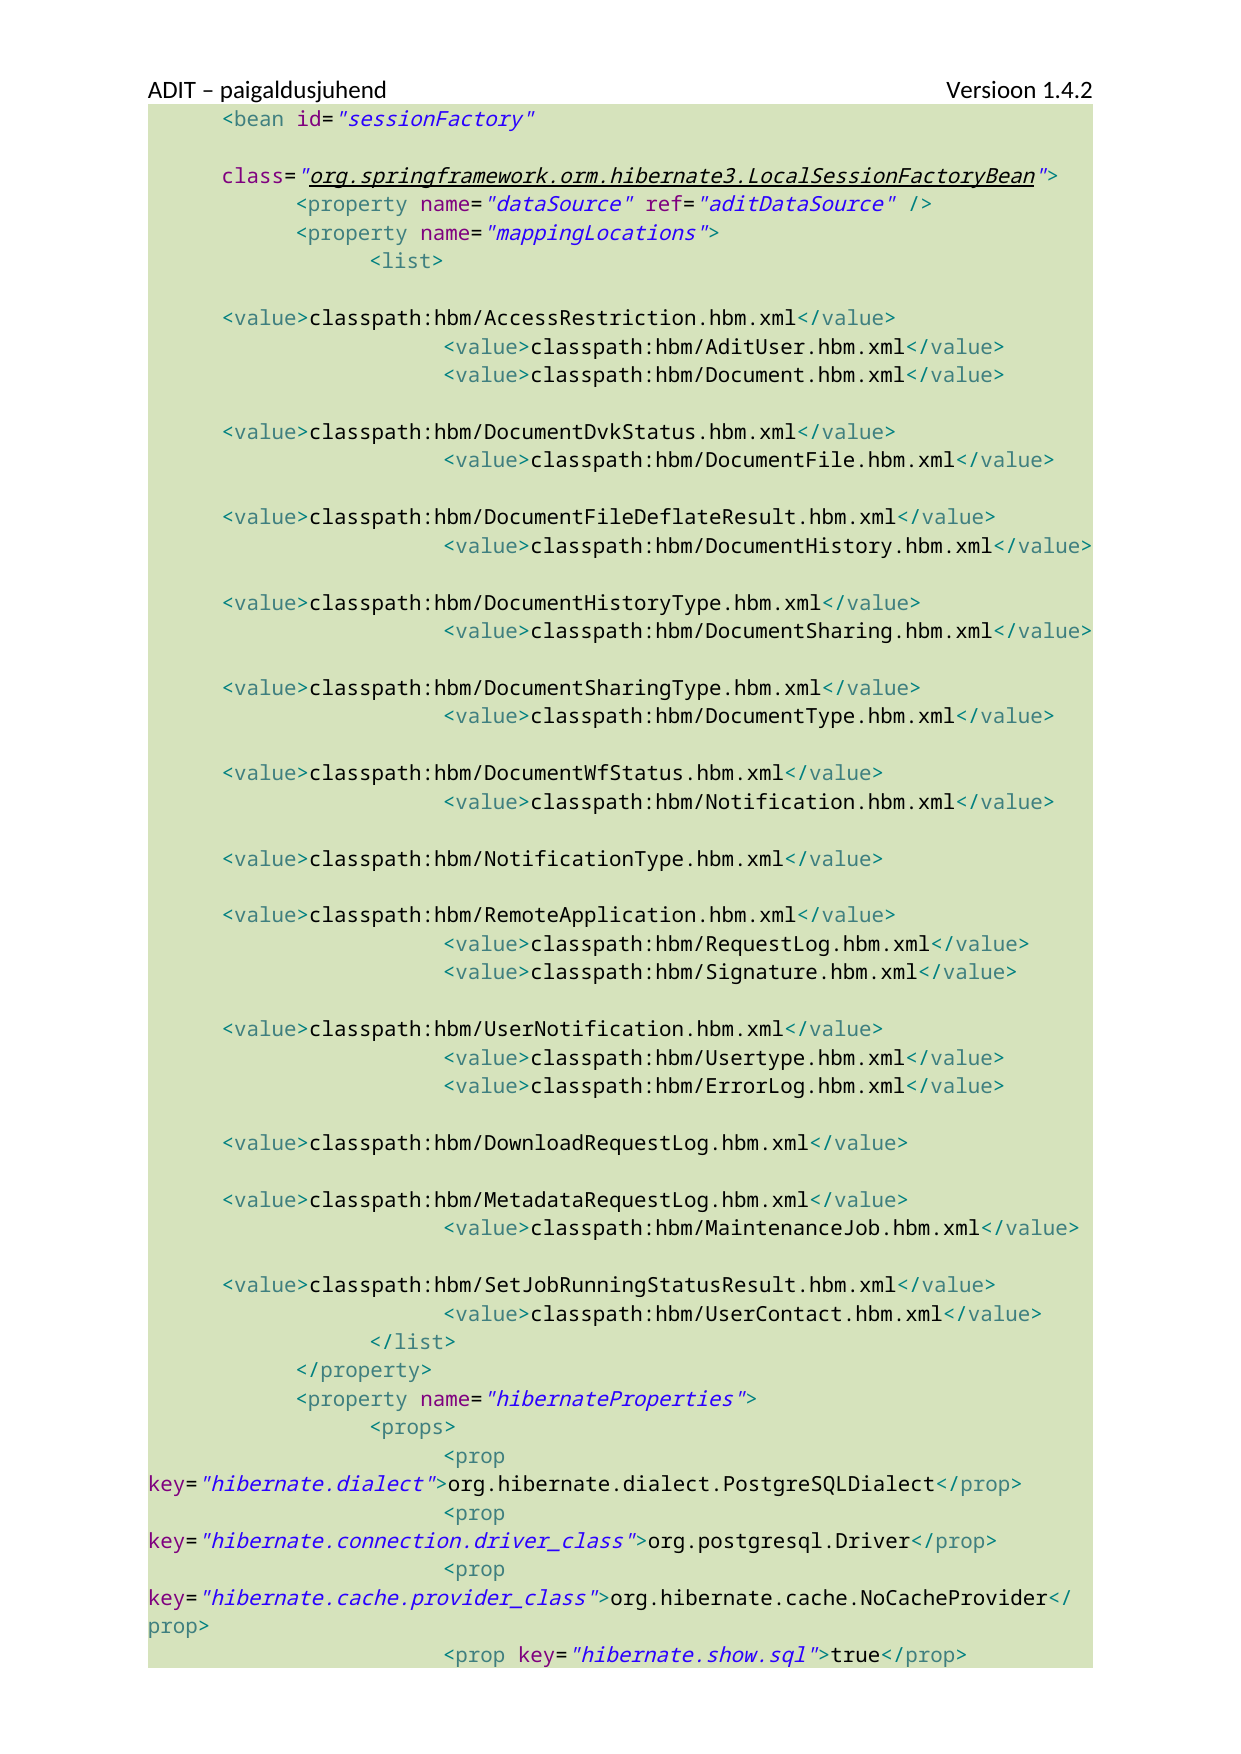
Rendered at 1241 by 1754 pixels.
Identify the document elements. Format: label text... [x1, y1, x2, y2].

text <list> [148, 246, 1093, 275]
text <prop key="hibernate.dialect">org.hibernate.dialect.PostgreSQLDialect</prop> [148, 1441, 1093, 1498]
text <value>classpath:hbm/DocumentSharing.hbm.xml</value> [148, 616, 1093, 644]
text <bean id="sessionFactory" [148, 104, 1093, 133]
text <value>classpath:hbm/MetadataRequestLog.hbm.xml</value> [148, 1156, 1093, 1213]
text class="org.springframework.orm.hibernate3.LocalSessionFactoryBean"> [148, 133, 1093, 189]
text <value>classpath:hbm/NotificationType.hbm.xml</value> [148, 815, 1093, 872]
text <prop key="hibernate.cache.provider_class">org.hibernate.cache.NoCacheProvider</prop> [148, 1554, 1093, 1640]
text <prop key="hibernate.connection.driver_class">org.postgresql.Driver</prop> [148, 1498, 1093, 1554]
text <value>classpath:hbm/DocumentHistory.hbm.xml</value> [148, 531, 1093, 559]
text <property name="mappingLocations"> [148, 218, 1093, 246]
text <value>classpath:hbm/UserContact.hbm.xml</value> [148, 1299, 1093, 1327]
text <property name="dataSource" ref="aditDataSource" /> [148, 189, 1093, 218]
text <value>classpath:hbm/DocumentSharingType.hbm.xml</value> [148, 644, 1093, 701]
text <value>classpath:hbm/RequestLog.hbm.xml</value> [148, 929, 1093, 957]
text <value>classpath:hbm/Usertype.hbm.xml</value> [148, 1043, 1093, 1071]
text </property> [148, 1356, 1093, 1384]
text <value>classpath:hbm/Document.hbm.xml</value> [148, 360, 1093, 389]
text <value>classpath:hbm/AccessRestriction.hbm.xml</value> [148, 275, 1093, 332]
text <value>classpath:hbm/SetJobRunningStatusResult.hbm.xml</value> [148, 1242, 1093, 1299]
text <value>classpath:hbm/DownloadRequestLog.hbm.xml</value> [148, 1099, 1093, 1156]
text <value>classpath:hbm/RemoteApplication.hbm.xml</value> [148, 872, 1093, 929]
text <value>classpath:hbm/DocumentType.hbm.xml</value> [148, 701, 1093, 730]
text <value>classpath:hbm/DocumentFileDeflateResult.hbm.xml</value> [148, 474, 1093, 531]
text <value>classpath:hbm/ErrorLog.hbm.xml</value> [148, 1071, 1093, 1099]
text </list> [148, 1327, 1093, 1356]
text <value>classpath:hbm/DocumentWfStatus.hbm.xml</value> [148, 730, 1093, 787]
text <prop key="hibernate.show.sql">true</prop> [148, 1640, 1093, 1668]
text <property name="hibernateProperties"> [148, 1384, 1093, 1412]
text <value>classpath:hbm/Signature.hbm.xml</value> [148, 957, 1093, 986]
text <value>classpath:hbm/AditUser.hbm.xml</value> [148, 332, 1093, 360]
text <value>classpath:hbm/DocumentHistoryType.hbm.xml</value> [148, 559, 1093, 616]
text <value>classpath:hbm/DocumentFile.hbm.xml</value> [148, 446, 1093, 474]
text <value>classpath:hbm/DocumentDvkStatus.hbm.xml</value> [148, 389, 1093, 446]
text <value>classpath:hbm/UserNotification.hbm.xml</value> [148, 986, 1093, 1043]
text <value>classpath:hbm/Notification.hbm.xml</value> [148, 787, 1093, 815]
text <value>classpath:hbm/MaintenanceJob.hbm.xml</value> [148, 1213, 1093, 1242]
text <props> [148, 1412, 1093, 1441]
